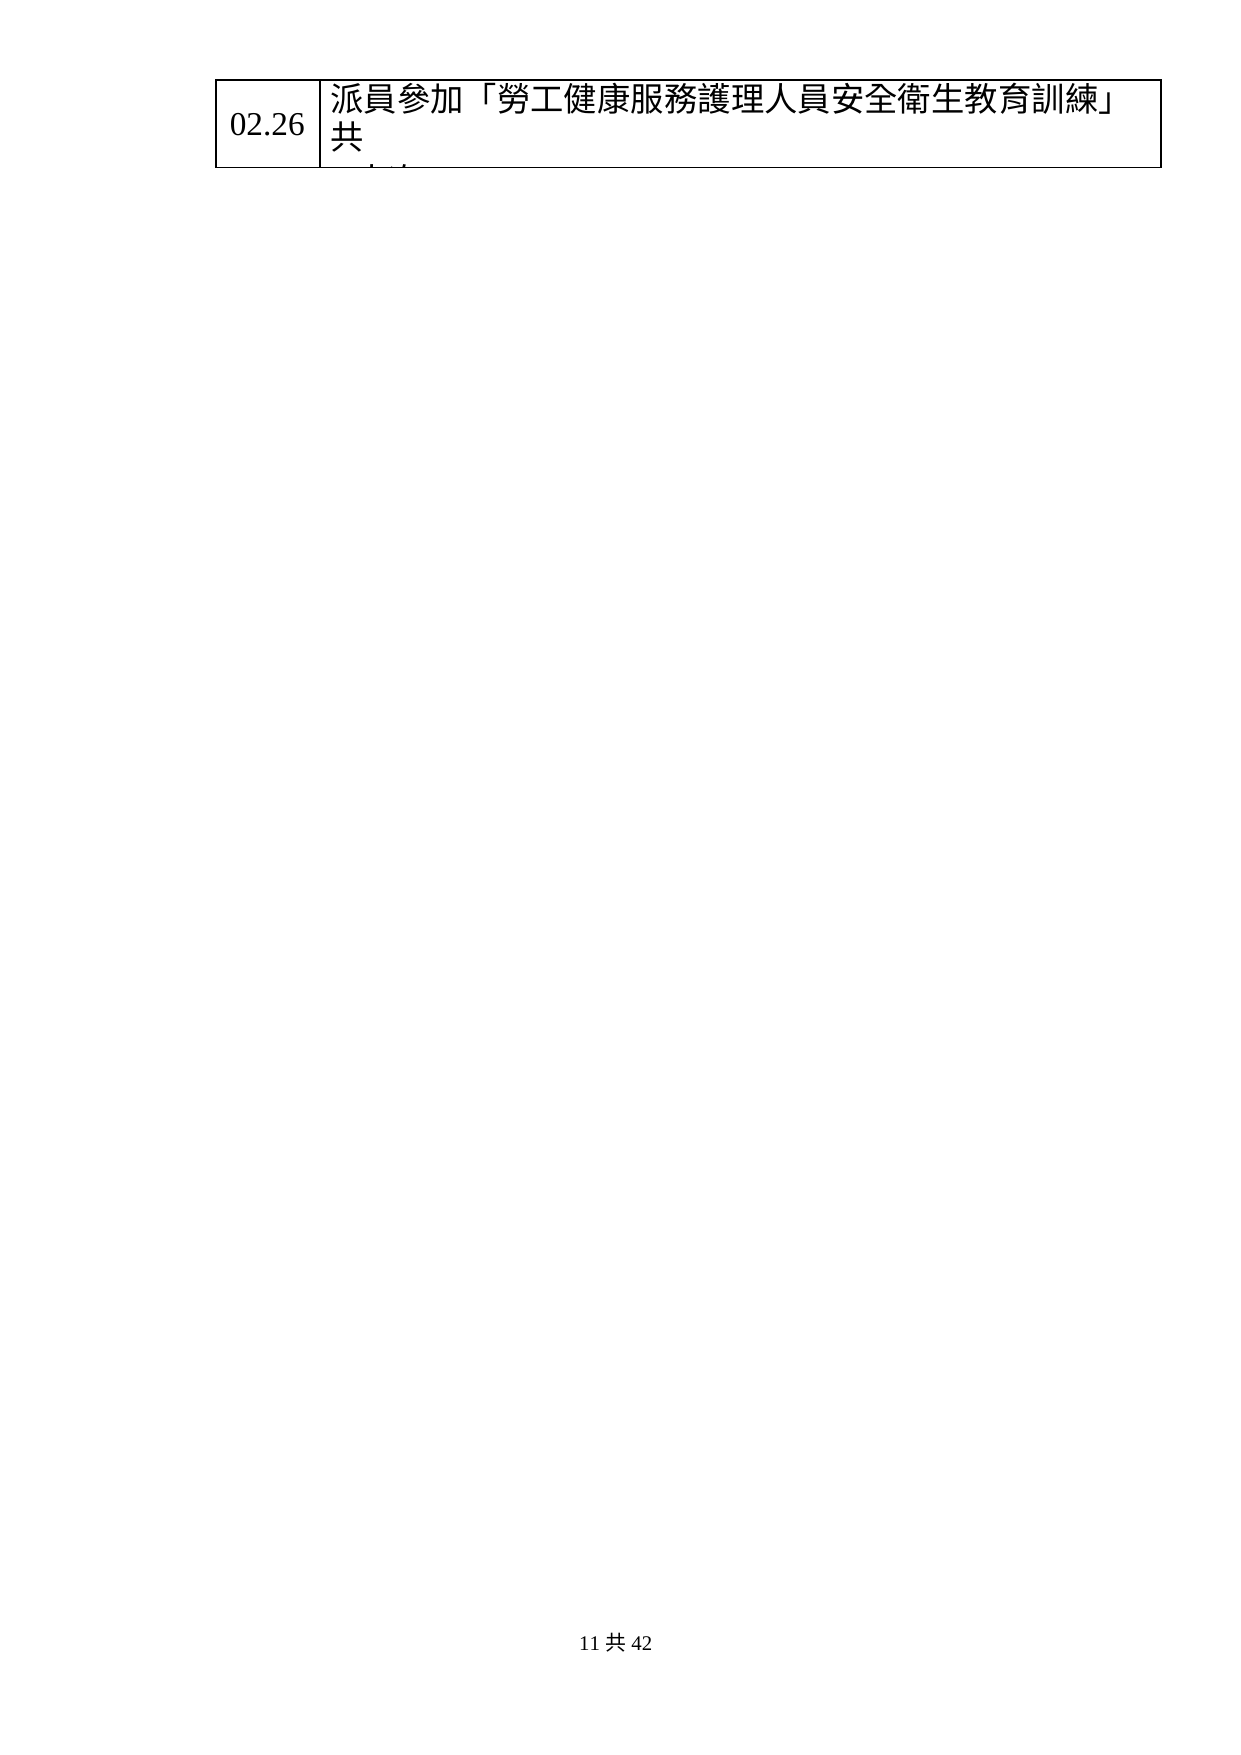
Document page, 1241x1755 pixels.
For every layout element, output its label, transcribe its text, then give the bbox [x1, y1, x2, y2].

table_cell 02.26 [217, 81, 319, 167]
table_cell 派員參加「勞工健康服務護理人員安全衛生教育訓練」共 1 人次。 [321, 81, 1160, 167]
